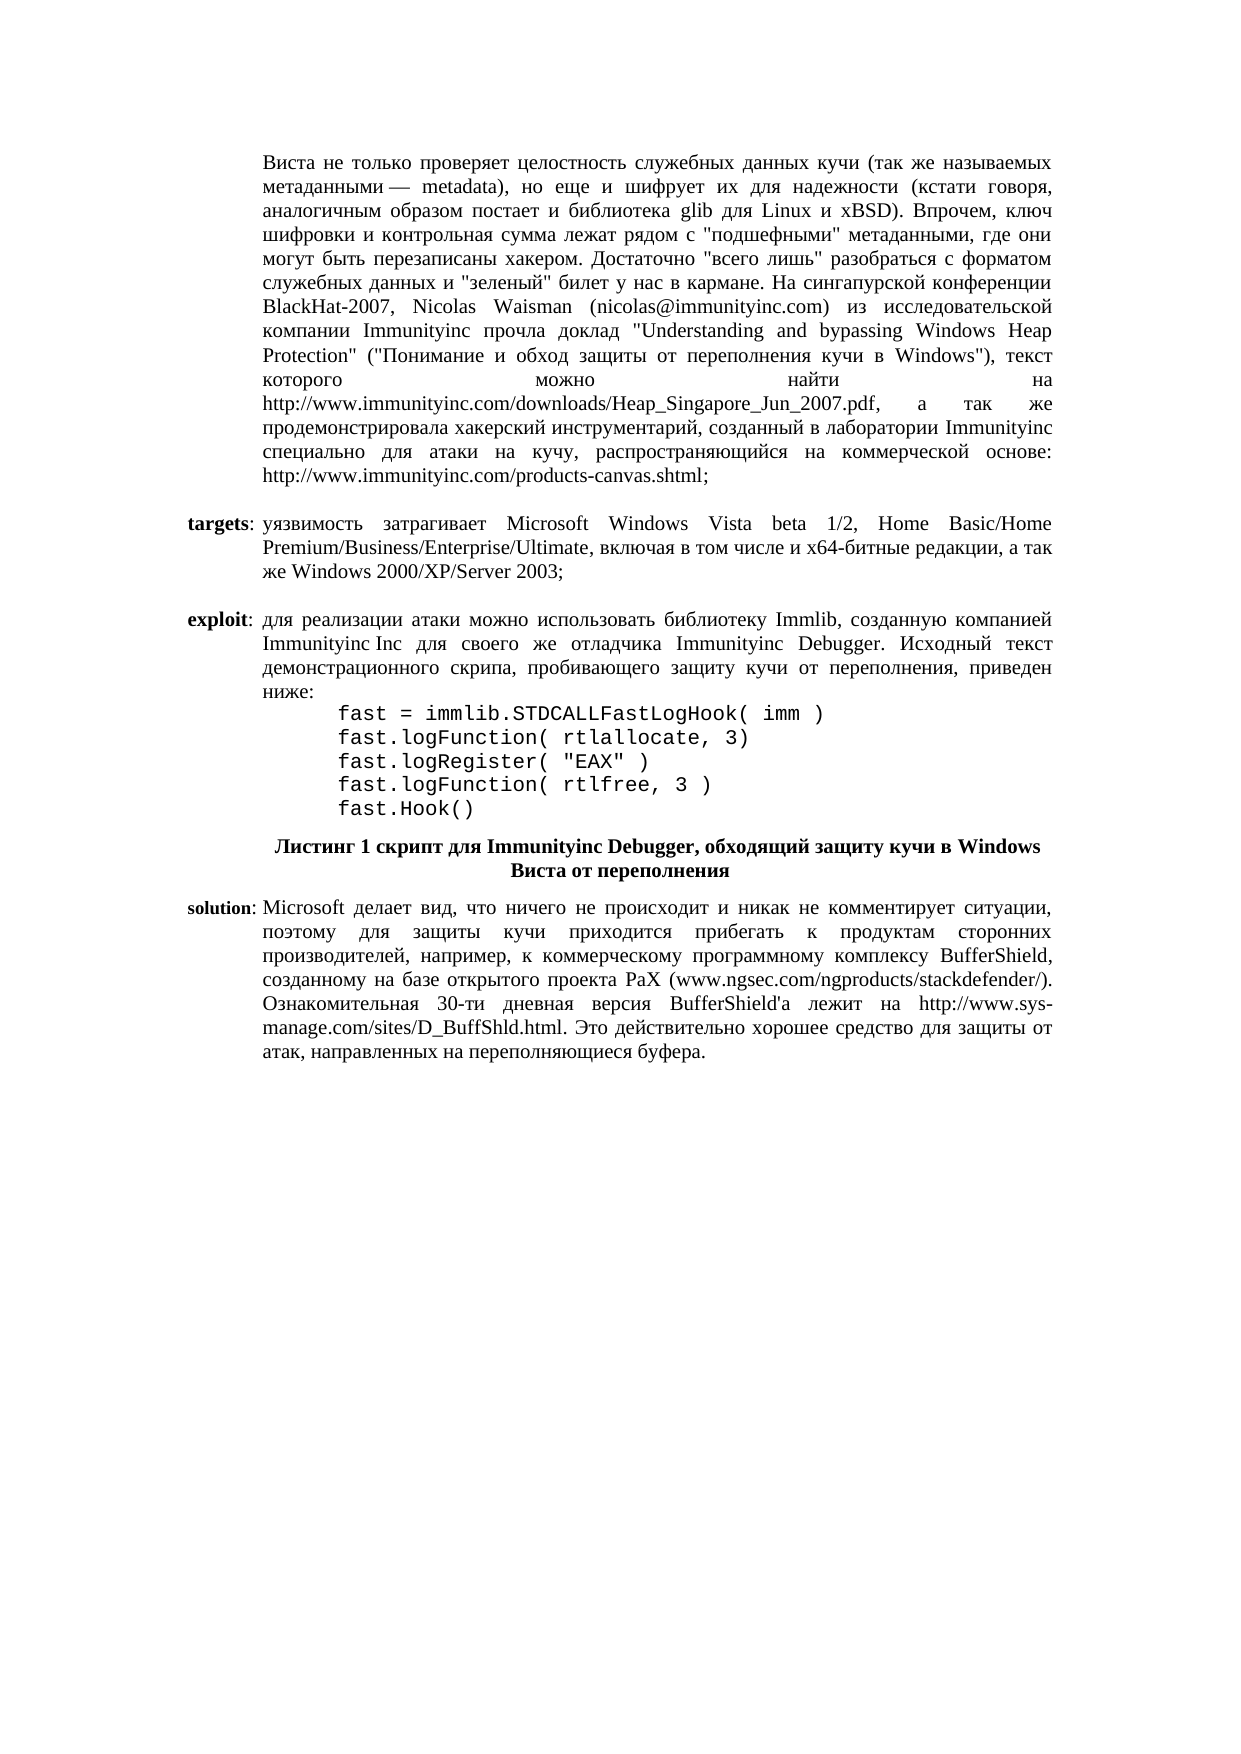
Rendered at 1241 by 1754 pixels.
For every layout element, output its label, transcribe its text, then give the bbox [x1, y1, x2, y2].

text fast.Hook() [187, 798, 1053, 822]
text Листинг 1 скрипт для Immunityinc Debugger, обходящий защиту кучи в Windows Виста от переполнения [187, 834, 1053, 882]
text targets: уязвимость затрагивает Microsoft Windows Vista beta 1/2, Home Basic/Home Premium/Business/Enterprise/Ultimate, включая в том числе и x64-битные редакции, а так же Windows 2000/XP/Server 2003; [187, 511, 1053, 583]
text exploit: для реализации атаки можно использовать библиотеку Immlib, созданную компанией Immunityinc Inc для своего же отладчика Immunityinc Debugger. Исходный текст демонстрационного скрипа, пробивающего защиту кучи от переполнения, приведен ниже: [187, 607, 1053, 703]
text fast = immlib.STDCALLFastLogHook( imm ) [262, 703, 1053, 727]
text fast.logFunction( rtlallocate, 3) [187, 727, 1053, 751]
text Виста не только проверяет целостность служебных данных кучи (так же называемых метаданными — metadata), но еще и шифрует их для надежности (кстати говоря, аналогичным образом постает и библиотека glib для Linux и xBSD). Впрочем, ключ шифровки и контрольная сумма лежат рядом с "подшефными" метаданными, где они могут быть перезаписаны хакером. Достаточно "всего лишь" разобраться с форматом служебных данных и "зеленый" билет у нас в кармане. На сингапурской конференции BlackHat-2007, Nicolas Waisman (nicolas@immunityinc.com) из исследовательской компании Immunityinc прочла доклад "Understanding and bypassing Windows Heap Protection" ("Понимание и обход защиты от переполнения кучи в Windows"), текст которого можно найти на http://www.immunityinc.com/downloads/Heap_Singapore_Jun_2007.pdf, а так же продемонстрировала хакерский инструментарий, созданный в лаборатории Immunityinc специально для атаки на кучу, распространяющийся на коммерческой основе: http://www.immunityinc.com/products-canvas.shtml; [187, 150, 1053, 487]
text fast.logFunction( rtlfree, 3 ) [187, 774, 1053, 798]
text solution: Microsoft делает вид, что ничего не происходит и никак не комментирует ситуации, поэтому для защиты кучи приходится прибегать к продуктам сторонних производителей, например, к коммерческому программному комплексу BufferShield, созданному на базе открытого проекта PaX (www.ngsec.com/ngproducts/stackdefender/). Ознакомительная 30-ти дневная версия BufferShield'а лежит на http://www.sys-manage.com/sites/D_BuffShld.html. Это действительно хорошее средство для защиты от атак, направленных на переполняющиеся буфера. [187, 895, 1053, 1063]
text fast.logRegister( "EAX" ) [187, 751, 1053, 774]
